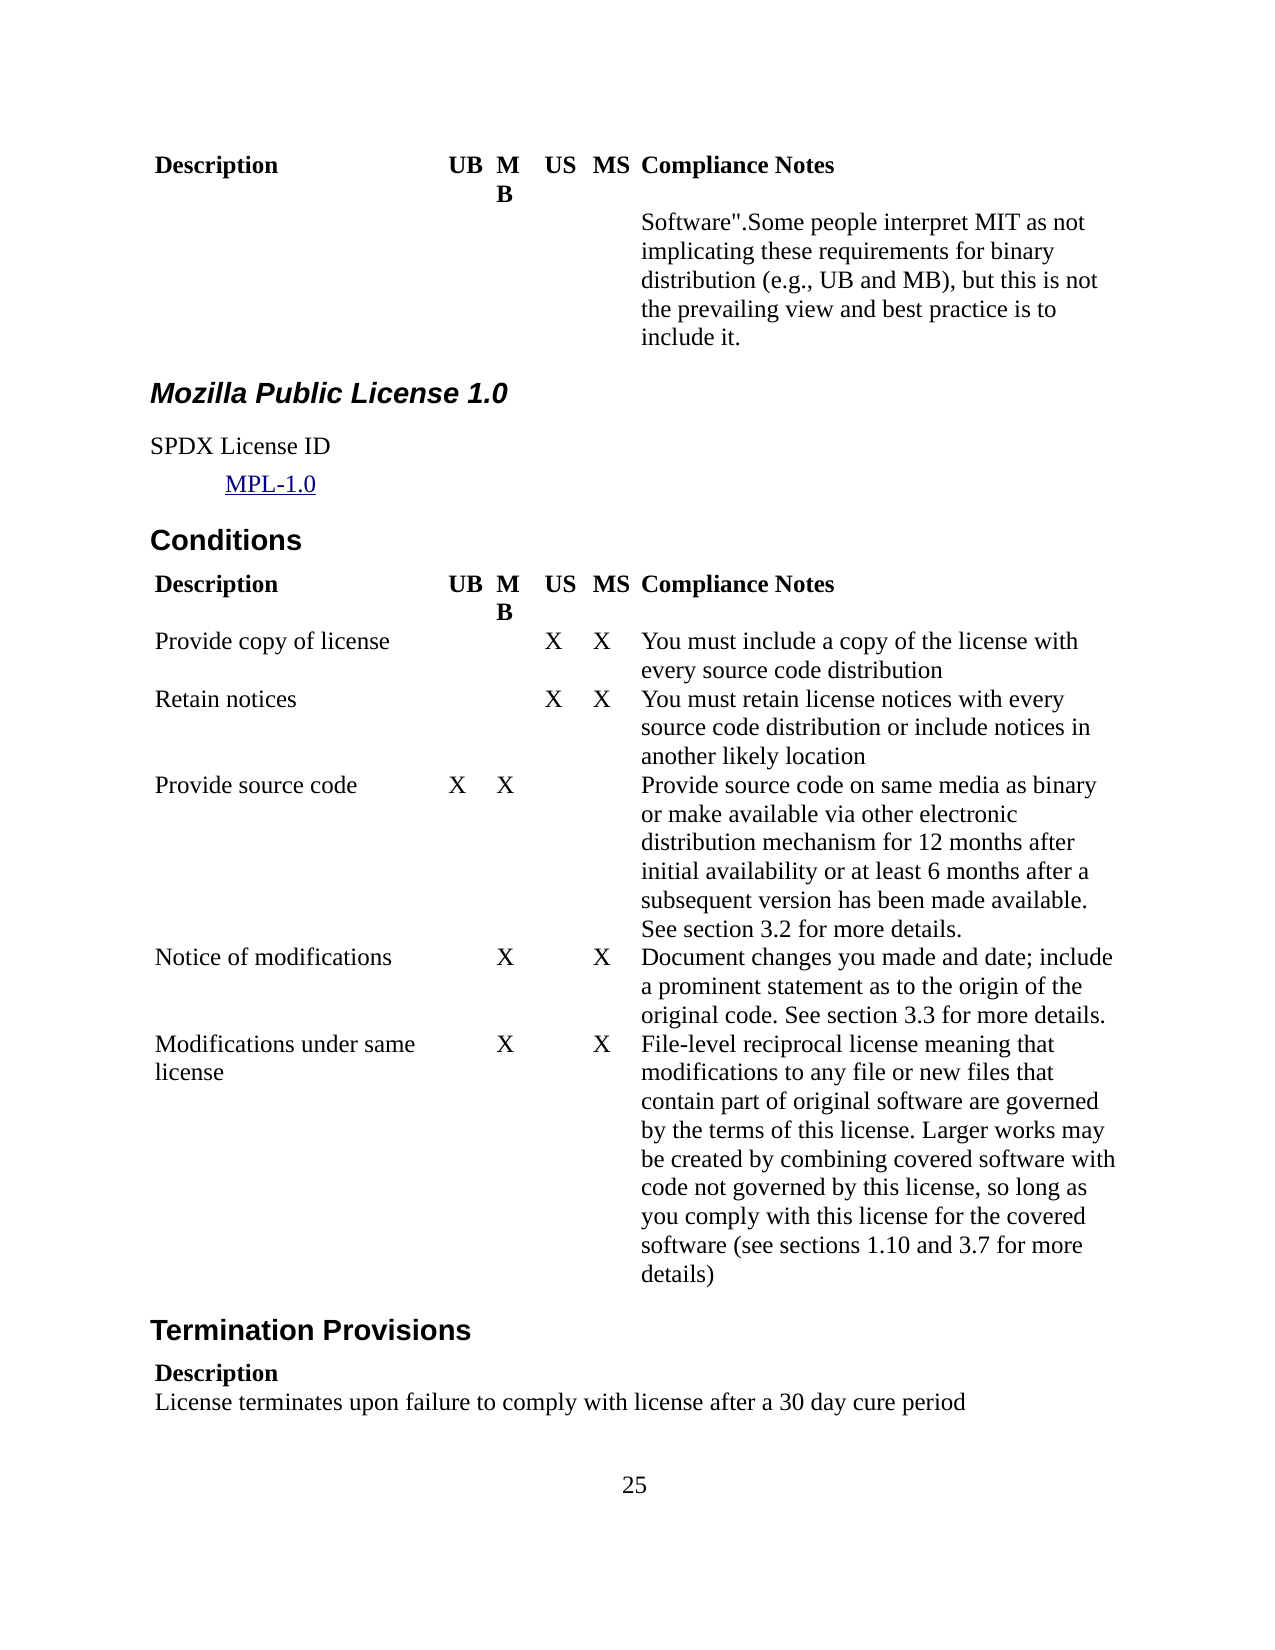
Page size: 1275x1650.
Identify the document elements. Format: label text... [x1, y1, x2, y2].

table_cell [492, 684, 540, 770]
table_cell [540, 208, 588, 351]
subtitle Conditions [150, 523, 1125, 556]
table_cell [150, 208, 443, 351]
table_header US [540, 569, 588, 626]
table_header MB [492, 150, 540, 207]
table_cell [540, 770, 588, 942]
table_cell X [540, 684, 588, 770]
text SPDX License ID [150, 431, 1125, 460]
table_cell Retain notices [150, 684, 443, 770]
table_cell X [588, 684, 636, 770]
table_header Compliance Notes [636, 569, 1125, 626]
table_cell X [492, 943, 540, 1029]
table_cell Provide source code [150, 770, 443, 942]
table_header Compliance Notes [636, 150, 1125, 207]
table_cell You must retain license notices with every source code distribution or include notices in another likely location [636, 684, 1125, 770]
table_cell [540, 1029, 588, 1287]
table_cell X [492, 770, 540, 942]
subtitle Termination Provisions [150, 1312, 1125, 1346]
table_cell [444, 684, 492, 770]
table_cell [588, 770, 636, 942]
table_cell [492, 208, 540, 351]
table_header Description [150, 150, 443, 207]
table_cell [588, 208, 636, 351]
table_cell X [444, 770, 492, 942]
table_header MB [492, 569, 540, 626]
table_cell Provide copy of license [150, 626, 443, 684]
table_cell Notice of modifications [150, 943, 443, 1029]
subtitle Mozilla Public License 1.0 [150, 376, 1125, 410]
table_cell You must include a copy of the license with every source code distribution [636, 626, 1125, 684]
table_cell [444, 1029, 492, 1287]
table_header MS [588, 569, 636, 626]
table_header Description [150, 1359, 1125, 1387]
table_cell License terminates upon failure to comply with license after a 30 day cure period [150, 1387, 1125, 1416]
table_header UB [444, 150, 492, 207]
table_header Description [150, 569, 443, 626]
table_cell [444, 208, 492, 351]
table_cell [444, 943, 492, 1029]
table_header MS [588, 150, 636, 207]
table_cell [540, 943, 588, 1029]
table_cell Modifications under same license [150, 1029, 443, 1287]
table_cell Provide source code on same media as binary or make available via other electronic distribution mechanism for 12 months after initial availability or at least 6 months after a subsequent version has been made available. See section 3.2 for more details. [636, 770, 1125, 942]
table_cell X [588, 1029, 636, 1287]
table_cell X [588, 943, 636, 1029]
table_cell X [588, 626, 636, 684]
table_cell File-level reciprocal license meaning that modifications to any file or new files that contain part of original software are governed by the terms of this license. Larger works may be created by combining covered software with code not governed by this license, so long as you comply with this license for the covered software (see sections 1.10 and 3.7 for more details) [636, 1029, 1125, 1287]
table_cell Software".Some people interpret MIT as not implicating these requirements for binary distribution (e.g., UB and MB), but this is not the prevailing view and best practice is to include it. [636, 208, 1125, 351]
table_cell [492, 626, 540, 684]
table_cell X [540, 626, 588, 684]
text MPL-1.0 [225, 469, 1125, 498]
table_cell Document changes you made and date; include a prominent statement as to the origin of the original code. See section 3.3 for more details. [636, 943, 1125, 1029]
table_header UB [444, 569, 492, 626]
table_cell [444, 626, 492, 684]
table_cell X [492, 1029, 540, 1287]
table_header US [540, 150, 588, 207]
